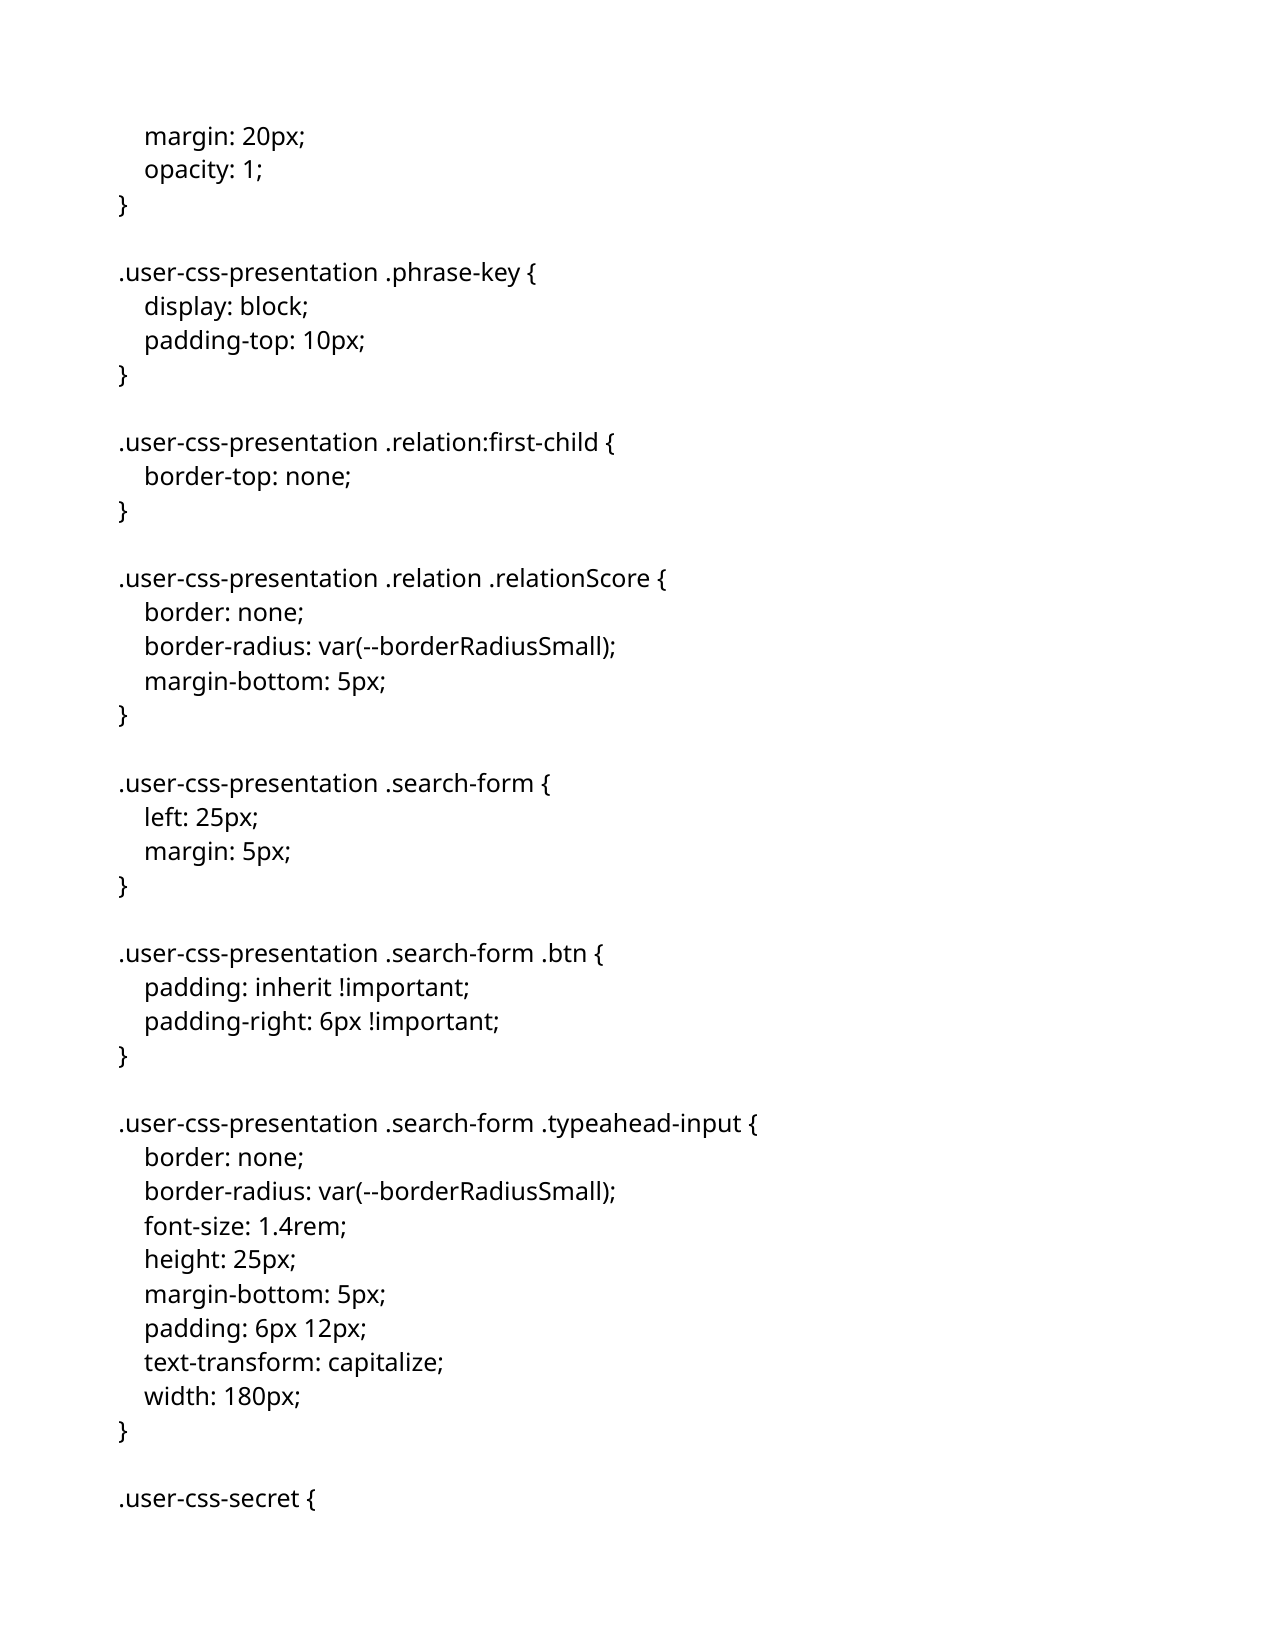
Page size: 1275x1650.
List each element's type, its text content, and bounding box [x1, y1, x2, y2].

text .user-css-presentation .search-form .typeahead-input { [118, 1106, 1157, 1140]
text } [118, 186, 1157, 220]
text margin-bottom: 5px; [118, 1276, 1157, 1310]
text margin-bottom: 5px; [118, 663, 1157, 697]
text text-transform: capitalize; [118, 1344, 1157, 1378]
text height: 25px; [118, 1242, 1157, 1276]
text margin: 5px; [118, 833, 1157, 867]
text padding-right: 6px !important; [118, 1004, 1157, 1038]
text } [118, 1038, 1157, 1072]
text border-radius: var(--borderRadiusSmall); [118, 1174, 1157, 1208]
text border-radius: var(--borderRadiusSmall); [118, 629, 1157, 663]
text } [118, 867, 1157, 902]
text font-size: 1.4rem; [118, 1208, 1157, 1242]
text .user-css-presentation .search-form { [118, 765, 1157, 799]
text .user-css-presentation .search-form .btn { [118, 936, 1157, 970]
text border: none; [118, 595, 1157, 629]
text padding: 6px 12px; [118, 1310, 1157, 1344]
text width: 180px; [118, 1378, 1157, 1412]
text left: 25px; [118, 799, 1157, 833]
text } [118, 357, 1157, 391]
text border: none; [118, 1140, 1157, 1174]
text padding-top: 10px; [118, 322, 1157, 357]
text padding: inherit !important; [118, 970, 1157, 1004]
text .user-css-presentation .phrase-key { [118, 254, 1157, 288]
text .user-css-presentation .relation .relationScore { [118, 561, 1157, 595]
text .user-css-secret { [118, 1481, 1157, 1515]
text .user-css-presentation .relation:first-child { [118, 425, 1157, 459]
text margin: 20px; [118, 118, 1157, 152]
text display: block; [118, 288, 1157, 322]
text } [118, 697, 1157, 731]
text } [118, 493, 1157, 527]
text opacity: 1; [118, 152, 1157, 186]
text } [118, 1412, 1157, 1447]
text border-top: none; [118, 459, 1157, 493]
